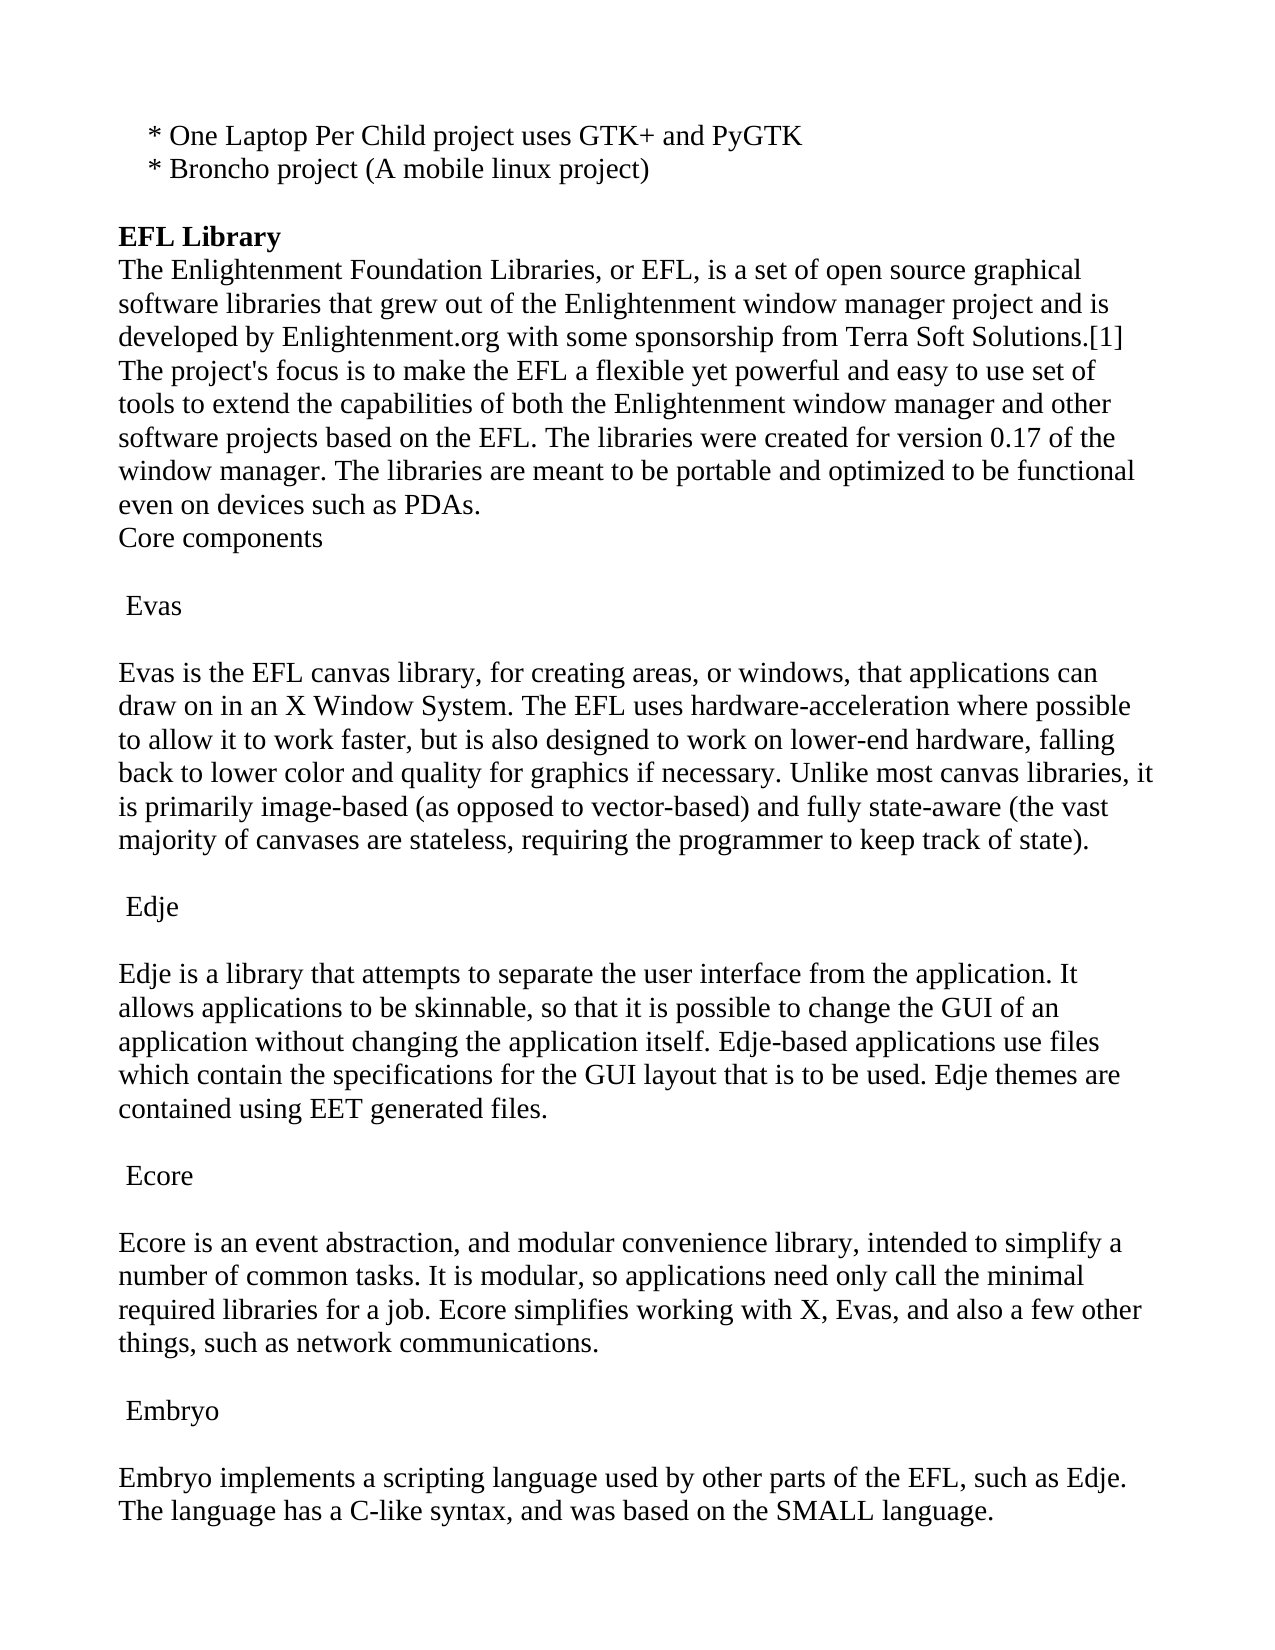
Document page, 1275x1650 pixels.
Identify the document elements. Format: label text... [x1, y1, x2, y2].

text Edje is a library that attempts to separate the user interface from the application. It allows applications to be skinnable, so that it is possible to change the GUI of an application without changing the application itself. Edje-based applications use files which contain the specifications for the GUI layout that is to be used. Edje themes are contained using EET generated files. [118, 957, 1157, 1124]
text Edje [118, 889, 1157, 923]
text Evas [118, 588, 1157, 621]
text The Enlightenment Foundation Libraries, or EFL, is a set of open source graphical software libraries that grew out of the Enlightenment window manager project and is developed by Enlightenment.org with some sponsorship from Terra Soft Solutions.[1] The project's focus is to make the EFL a flexible yet powerful and easy to use set of tools to extend the capabilities of both the Enlightenment window manager and other software projects based on the EFL. The libraries were created for version 0.17 of the window manager. The libraries are meant to be portable and optimized to be functional even on devices such as PDAs. [118, 252, 1157, 521]
text * Broncho project (A mobile linux project) [118, 152, 1157, 185]
text * One Laptop Per Child project uses GTK+ and PyGTK [118, 118, 1157, 152]
text EFL Library [118, 219, 1157, 252]
text Embryo [118, 1393, 1157, 1426]
text Ecore is an event abstraction, and modular convenience library, intended to simplify a number of common tasks. It is modular, so applications need only call the minimal required libraries for a job. Ecore simplifies working with X, Evas, and also a few other things, such as network communications. [118, 1225, 1157, 1359]
text Evas is the EFL canvas library, for creating areas, or windows, that applications can draw on in an X Window System. The EFL uses hardware-acceleration where possible to allow it to work faster, but is also designed to work on lower-end hardware, falling back to lower color and quality for graphics if necessary. Unlike most canvas libraries, it is primarily image-based (as opposed to vector-based) and fully state-aware (the vast majority of canvases are stateless, requiring the programmer to keep track of state). [118, 655, 1157, 856]
text Core components [118, 521, 1157, 554]
text Embryo implements a scripting language used by other parts of the EFL, such as Edje. The language has a C-like syntax, and was based on the SMALL language. [118, 1460, 1157, 1527]
text Ecore [118, 1158, 1157, 1191]
